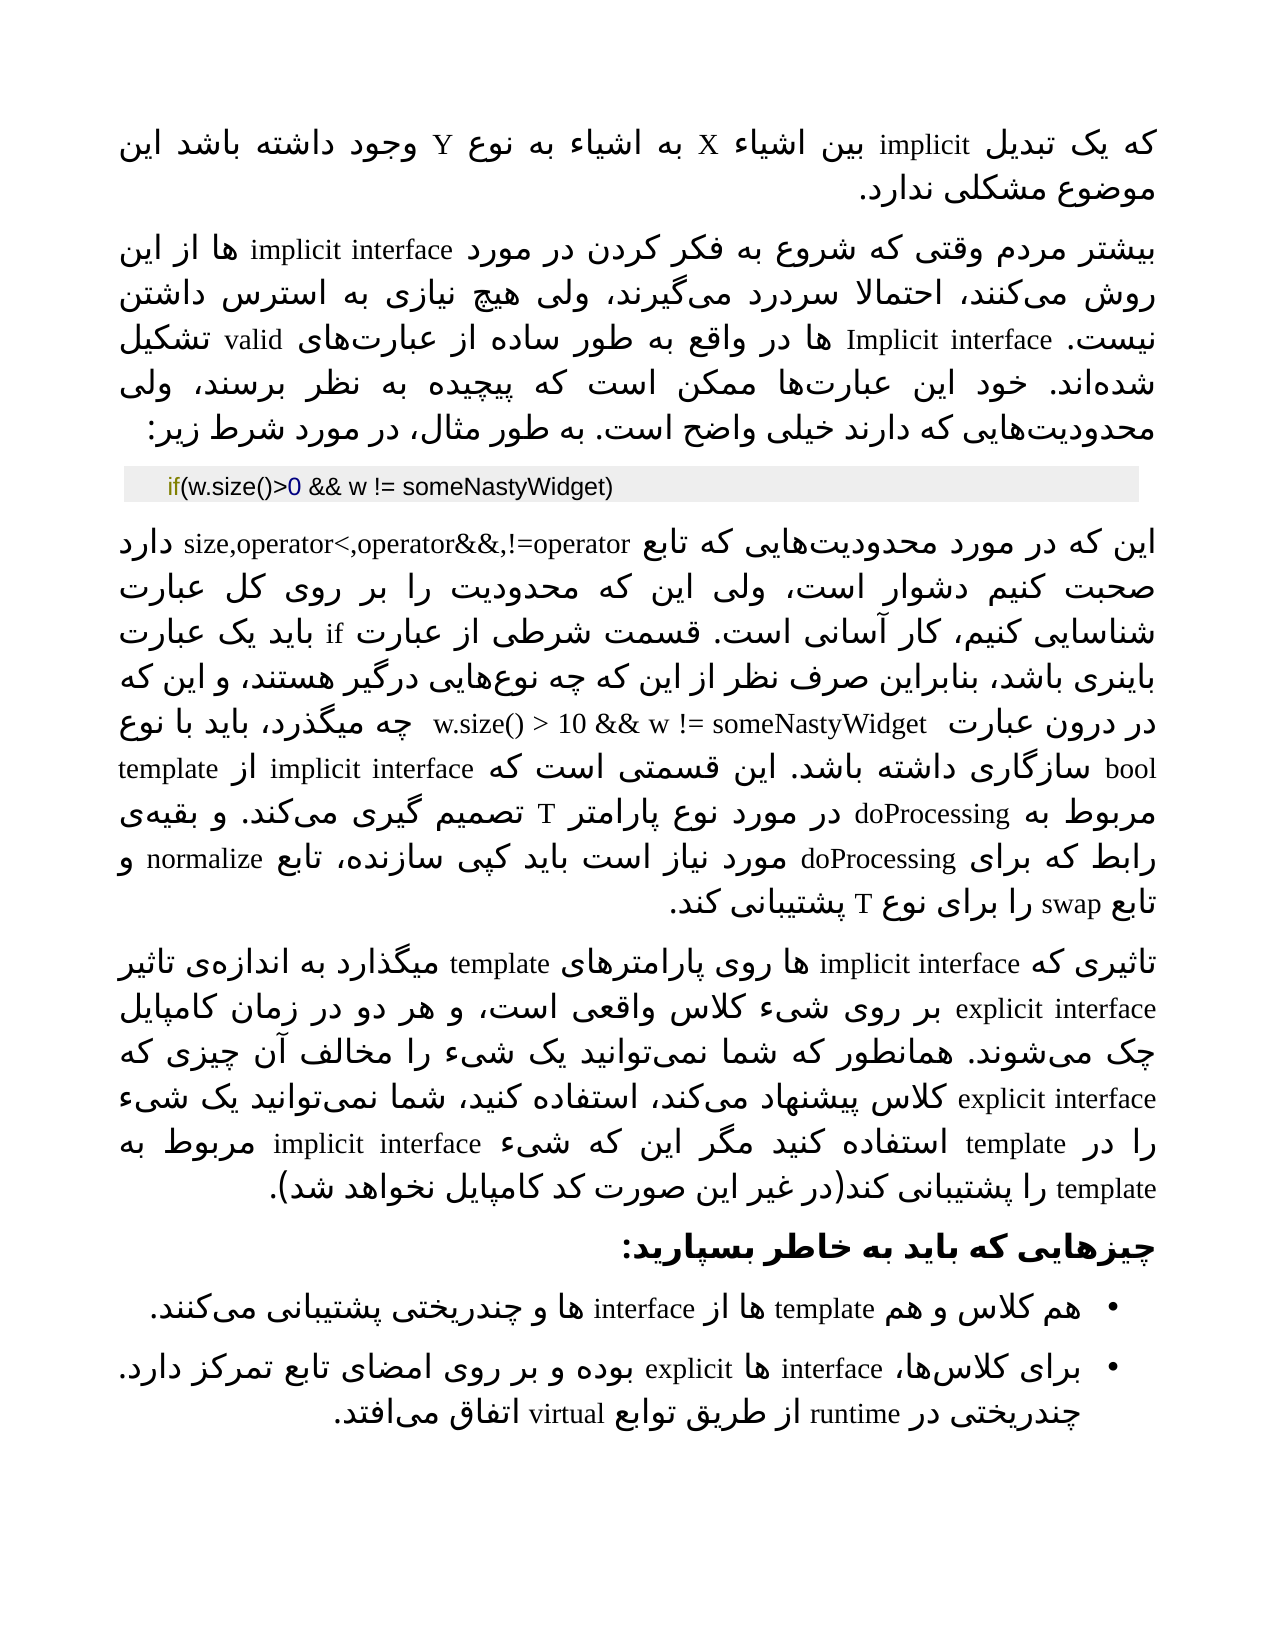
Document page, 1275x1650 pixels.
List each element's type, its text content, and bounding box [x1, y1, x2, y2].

text تاثیری که implicit interface ها روی پارامتر‌های template میگذارد به اندازه‌ی تاثیر explicit interface بر روی شیء کلاس واقعی است، و هر دو در زمان کامپایل چک می‌شوند. همانطور که شما نمی‌توانید یک شیء را مخالف آن چیزی که explicit interface کلاس پیشنهاد می‌کند، استفاده کنید، شما نمی‌توانید یک شیء را در template استفاده کنید مگر این که شیء implicit interface مربوط به template را پشتیبانی کند(در غیر این صورت کد کامپایل نخواهد شد). [118, 937, 1157, 1207]
list برای کلاس‌ها، interface ها explicit بوده و بر روی امضای تابع تمرکز دارد. چندریختی در runtime از طریق توابع virtual اتفاق می‌افتد. [118, 1342, 1119, 1432]
text چیز‌هایی که باید به خاطر بسپارید: [118, 1222, 1157, 1267]
text این که در مورد محدودیت‌هایی که تابع size,operator<,operator&&,!=operator دارد صحبت کنیم دشوار است، ولی این که محدودیت را بر روی کل عبارت شناسایی کنیم، کار آسانی است. قسمت شرطی از عبارت if باید یک عبارت باینری باشد، بنابراین صرف نظر از این که چه نوع‌هایی درگیر هستند، و این که در درون عبارت w.size() > 10 && w != someNastyWidget چه میگذرد، باید با نوع bool سازگاری داشته باشد. این قسمتی است که implicit interface از template مربوط به doProcessing در مورد نوع پارامتر T تصمیم گیری می‌کند. و بقیه‌ی رابط که برای doProcessing مورد نیاز است باید کپی سازنده، تابع normalize و تابع swap را برای نوع T پشتیبانی کند. [118, 517, 1157, 922]
text بیشتر مردم وقتی که شروع به فکر کردن در مورد implicit interface ها از این روش می‌کنند، احتمالا سردرد می‌گیرند، ولی هیچ نیازی به استرس داشتن نیست. Implicit interface ها در واقع به طور ساده از عبارت‌های valid تشکیل شده‌اند. خود این عبارت‌ها ممکن است که پیچیده به نظر برسند، ولی محدودیت‌هایی که دارند خیلی واضح است. به طور مثال، در مورد شرط زیر: [118, 223, 1157, 448]
list هم کلاس و هم template ها از interface ها و چندریختی پشتیبانی می‌کنند. [118, 1282, 1119, 1327]
text if(w.size()>0 && w != someNastyWidget) [124, 466, 1139, 502]
text با توجه احتمال وجود operator overloading ، هیچ کدام از این محدودیت‌ها ارضا نمی‌شود. بله، T باید یک تابع عضو به نام size را پشتیبانی کند، همچنین ارزش دارد که بگیم که تابع ممکن است از کلاس پایه به ارث برده شود. ولی این تابع عضو نیازی به این ندارد که یک integral برگرداند. همچنین هیچ نیازی ندارد که یک مقدار عددی برگرداند. همچنین چون از operator < استفاده شده است نیازی ندارد که هیچ نوعی را برگرداند. همه‌ی چیزی که آن نیاز دارد این است که یک شیء از نوع X برگرداند که بتوان توسط آن اپراتور < را از با استفاده از نوع X و یک نوع int فراخوانی کرد. اپراتور < نیازی به این ندارد که یک پارامتر از نوع X را بگیرد، چرا که آن می‌تواند یک پارامتر از نوع Y را بگیرد، و تا وقتی که یک تبدیل implicit بین اشیاء X به اشیاء به نوع Y وجود داشته باشد این موضوع مشکلی ندارد. [118, 118, 1157, 208]
